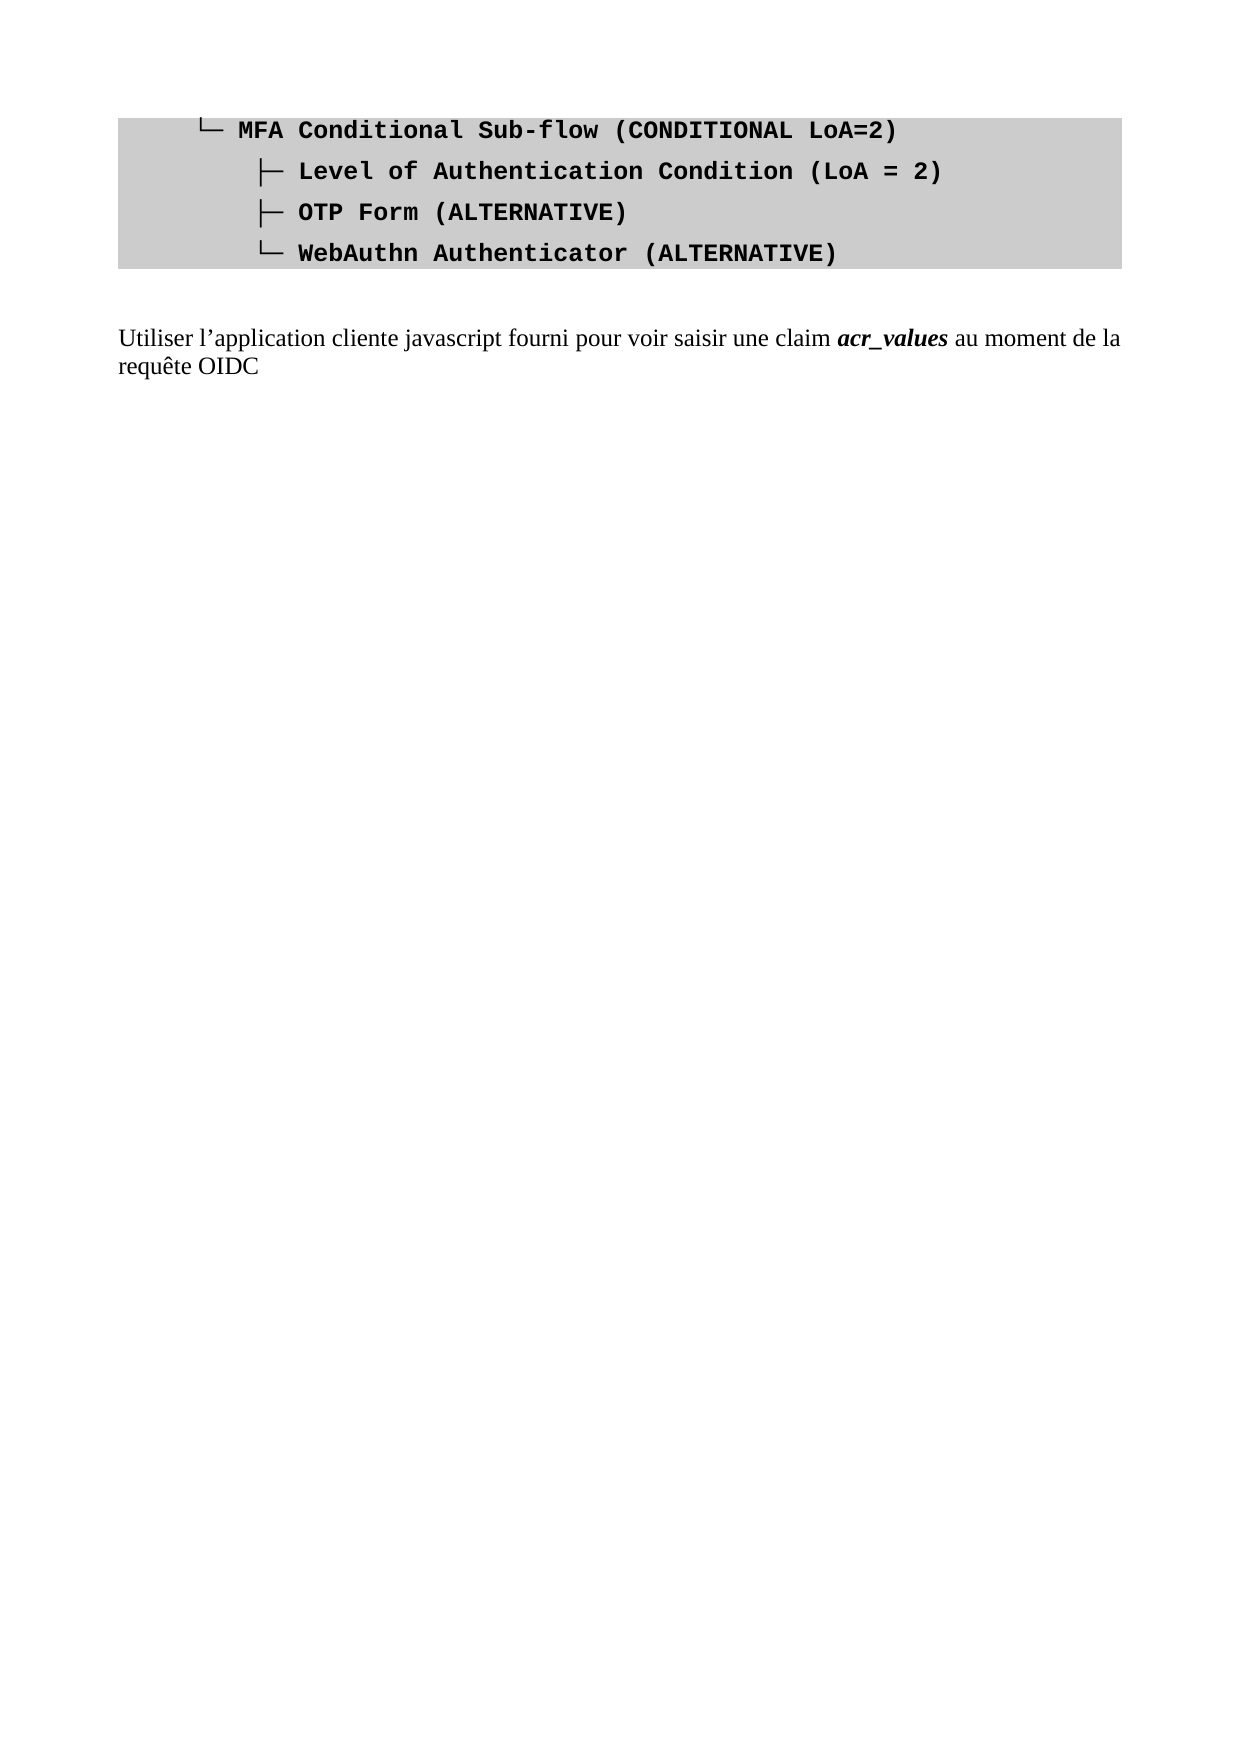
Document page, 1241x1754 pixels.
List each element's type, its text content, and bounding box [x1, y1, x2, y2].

text ├─ OTP Form (ALTERNATIVE) [118, 200, 260, 228]
text └─ MFA Conditional Sub-flow (CONDITIONAL LoA=2) [118, 118, 1122, 146]
text ├─ Level of Authentication Condition (LoA = 2) [118, 159, 260, 187]
text Utiliser l’application cliente javascript fourni pour voir saisir une claim acr_values au moment de la requête OIDC [118, 323, 1122, 380]
text └─ WebAuthn Authenticator (ALTERNATIVE) [118, 241, 1122, 269]
text ├─ OTP Form (ALTERNATIVE) [261, 200, 1122, 228]
text ├─ Level of Authentication Condition (LoA = 2) [261, 159, 1122, 187]
